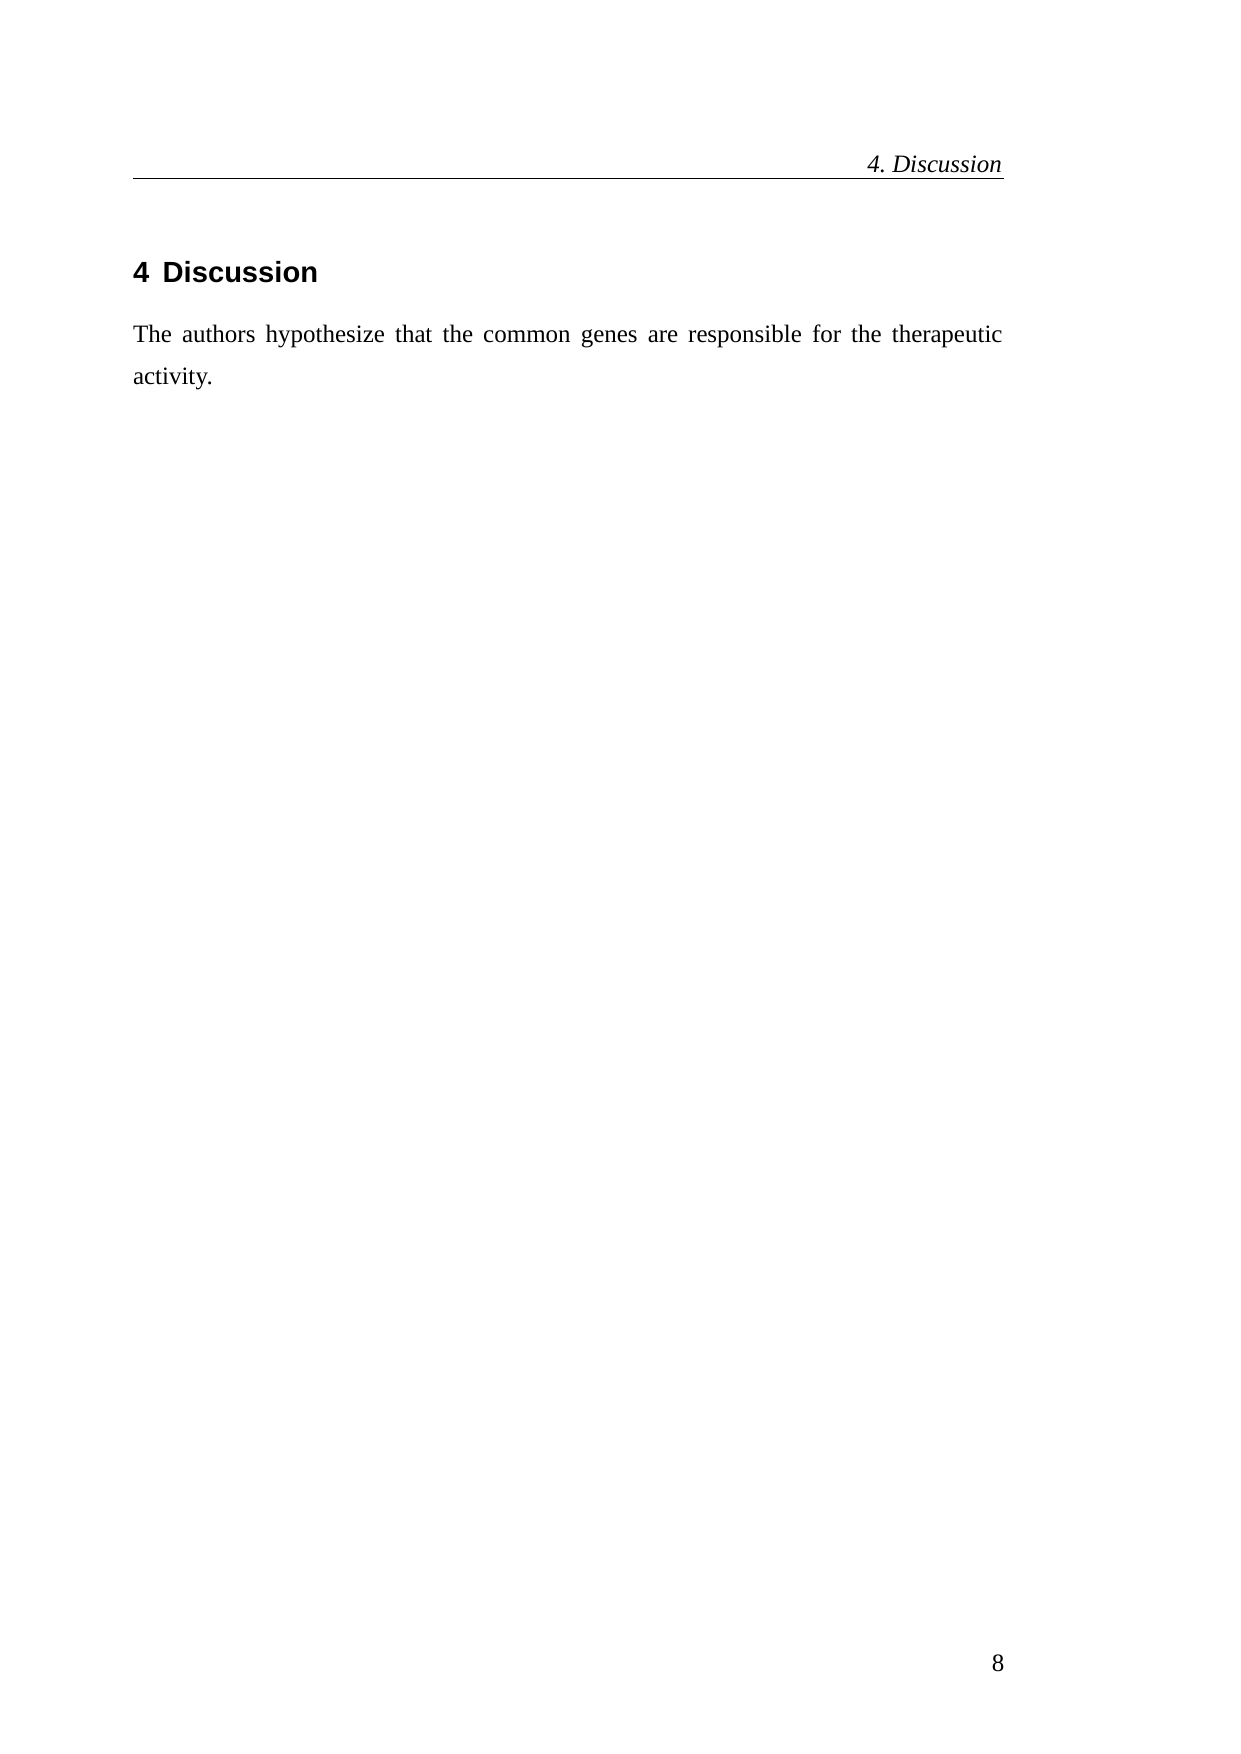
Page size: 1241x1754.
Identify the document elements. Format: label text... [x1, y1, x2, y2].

text The authors hypothesize that the common genes are responsible for the therapeutic activity. [133, 321, 1004, 390]
subtitle Discussion [133, 256, 1004, 288]
